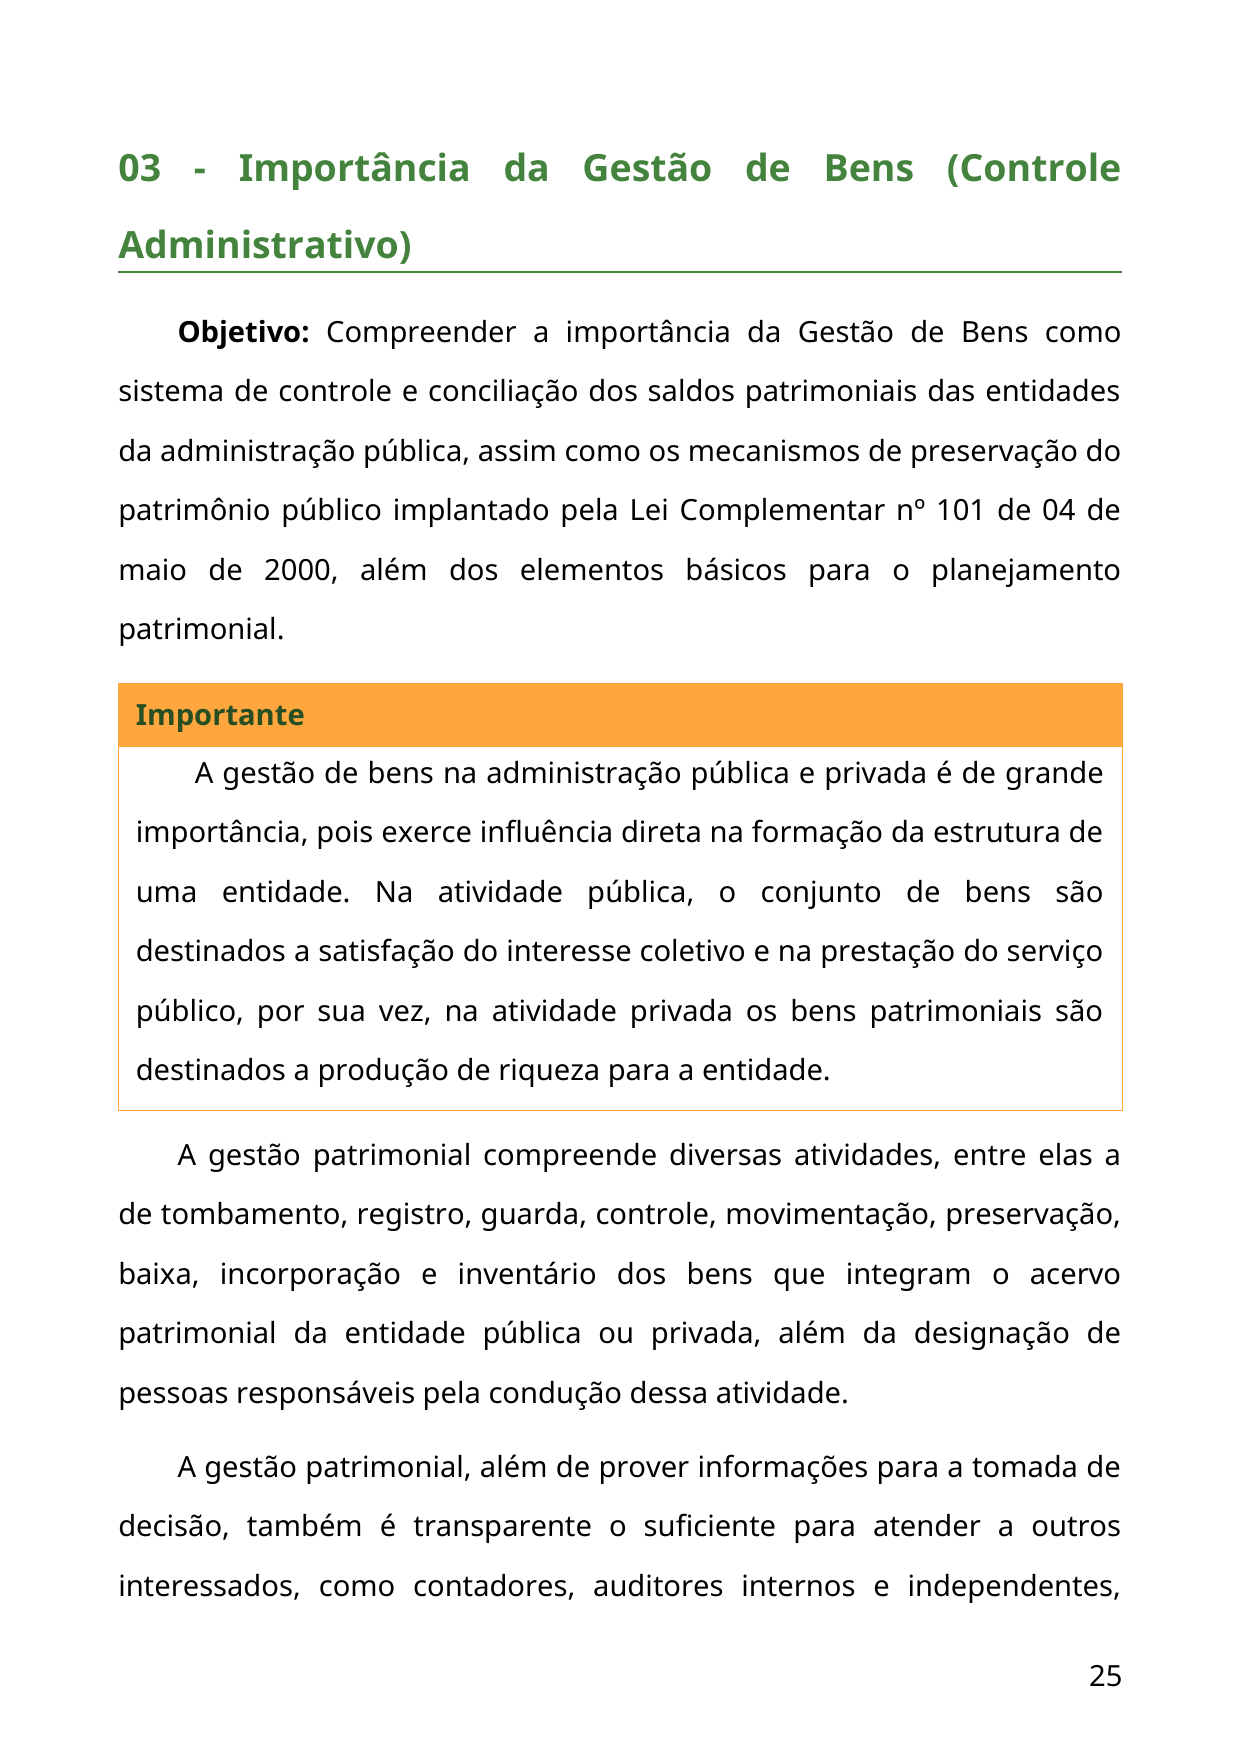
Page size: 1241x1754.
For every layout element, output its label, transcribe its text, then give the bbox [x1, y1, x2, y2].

table_cell A gestão de bens na administração pública e privada é de grande importância, pois exerce influência direta na formação da estrutura de uma entidade. Na atividade pública, o conjunto de bens são destinados a satisfação do interesse coletivo e na prestação do serviço público, por sua vez, na atividade privada os bens patrimoniais são destinados a produção de riqueza para a entidade. [119, 747, 1122, 1110]
text A gestão patrimonial compreende diversas atividades, entre elas a de tombamento, registro, guarda, controle, movimentação, preservação, baixa, incorporação e inventário dos bens que integram o acervo patrimonial da entidade pública ou privada, além da designação de pessoas responsáveis pela condução dessa atividade. [118, 1134, 1122, 1412]
text A gestão patrimonial, além de prover informações para a tomada de decisão, também é transparente o suficiente para atender a outros interessados, como contadores, auditores internos e independentes, [118, 1446, 1122, 1605]
subtitle 03 - Importância da Gestão de Bens (Controle Administrativo) [118, 142, 1122, 271]
text Objetivo: Compreender a importância da Gestão de Bens como sistema de controle e conciliação dos saldos patrimoniais das entidades da administração pública, assim como os mecanismos de preservação do patrimônio público implantado pela Lei Complementar nº 101 de 04 de maio de 2000, além dos elementos básicos para o planejamento patrimonial. [118, 311, 1122, 648]
table_header Importante [119, 684, 1122, 746]
